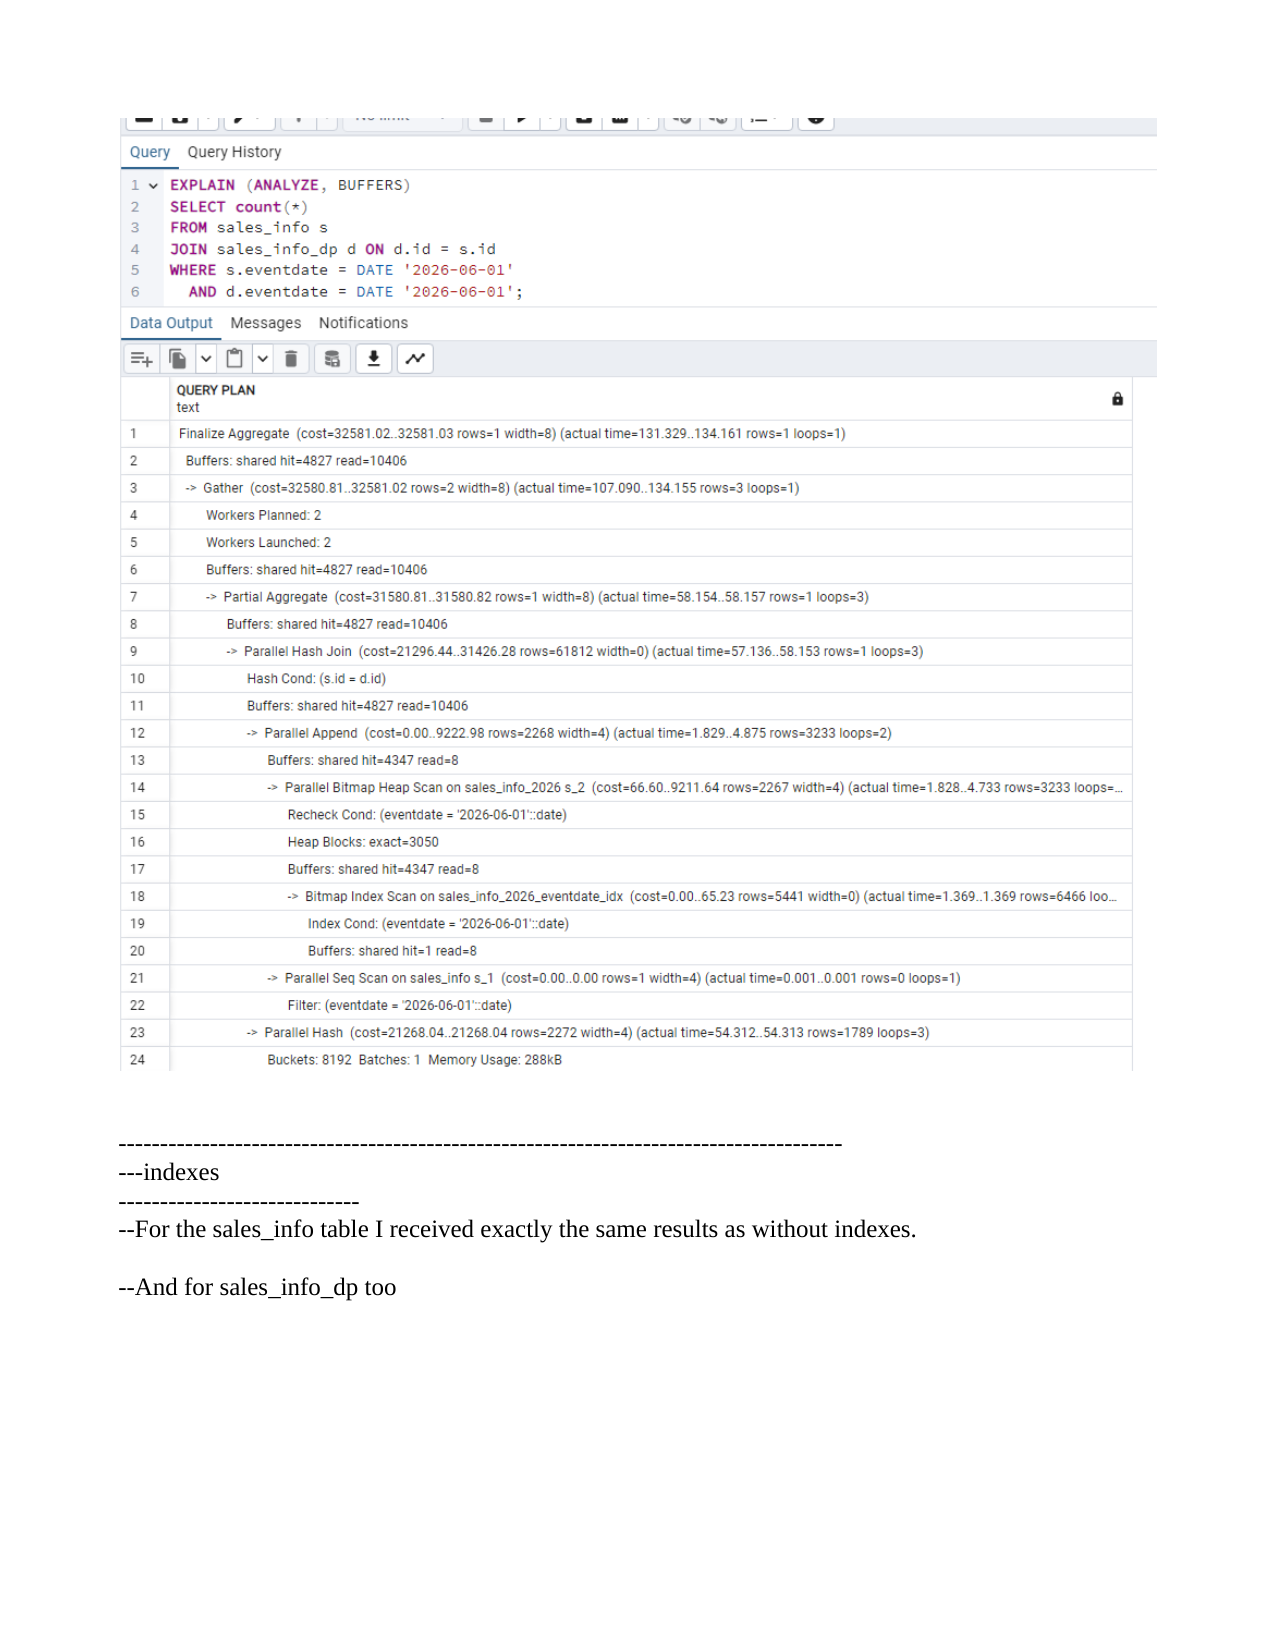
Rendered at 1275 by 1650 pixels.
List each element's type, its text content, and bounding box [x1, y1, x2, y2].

picture [118, 118, 1157, 1071]
text ----------------------------- [118, 1186, 1157, 1214]
text --And for sales_info_dp too [118, 1272, 1157, 1301]
text ---indexes [118, 1157, 1157, 1186]
text --For the sales_info table I received exactly the same results as without indexes. [118, 1214, 1157, 1243]
text --------------------------------------------------------------------------------------- [118, 1128, 1157, 1157]
